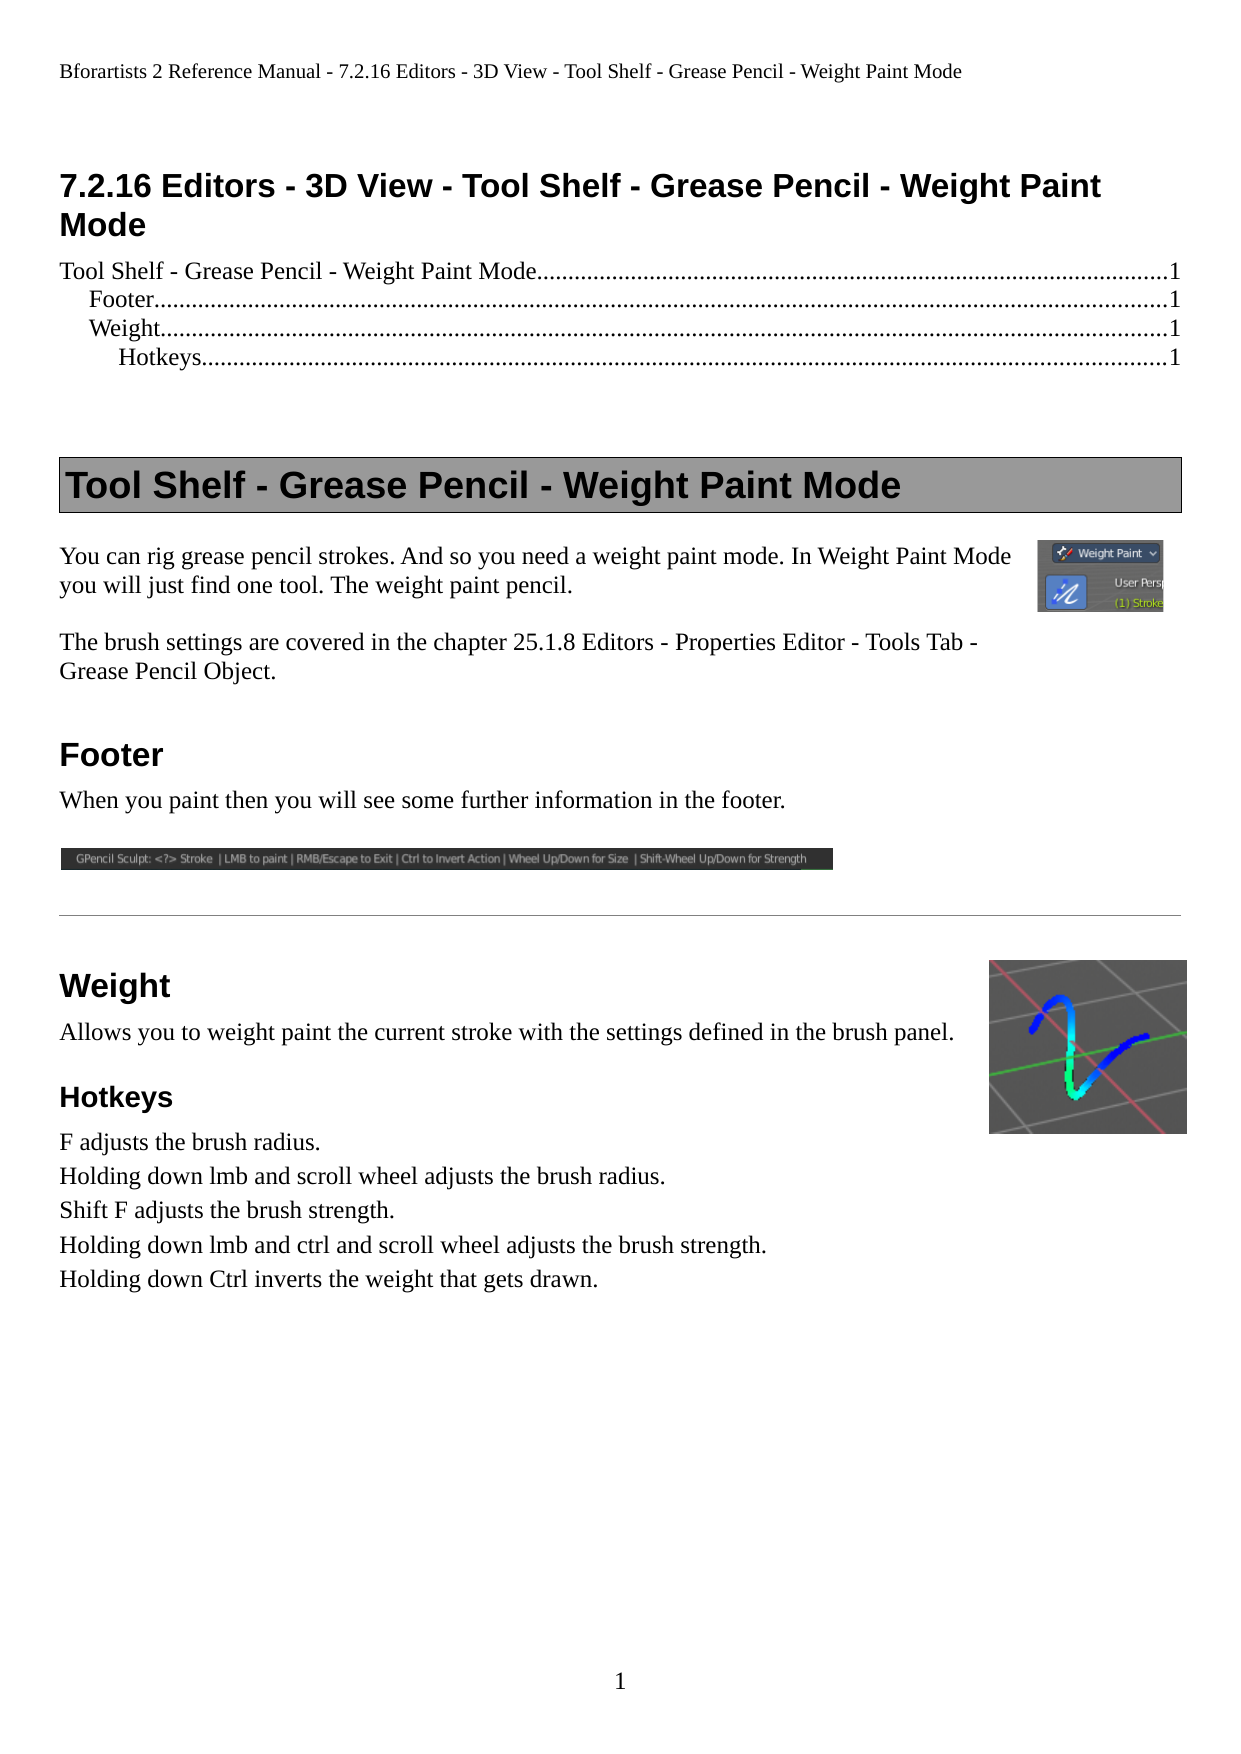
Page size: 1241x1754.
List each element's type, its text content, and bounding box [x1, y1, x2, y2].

text Hotkeys 1 [118, 342, 1181, 371]
text When you paint then you will see some further information in the footer. [59, 786, 1181, 814]
table_header Tool Shelf - Grease Pencil - Weight Paint Mode [60, 458, 1181, 512]
picture [61, 848, 833, 870]
subtitle 7.2.16 Editors - 3D View - Tool Shelf - Grease Pencil - Weight Paint Mode [59, 166, 1181, 243]
text Footer 1 [88, 284, 1181, 313]
picture [1037, 540, 1164, 612]
picture [989, 960, 1187, 1134]
text Weight 1 [88, 313, 1181, 342]
text You can rig grease pencil strokes. And so you need a weight paint mode. In Weight Paint Mode you will just find one tool. The weight paint pencil. [59, 541, 1037, 598]
text The brush settings are covered in the chapter 25.1.8 Editors - Properties Editor - Tools Tab - Grease Pencil Object. [59, 627, 1181, 685]
subtitle Weight [59, 966, 989, 1004]
subtitle Footer [59, 734, 1181, 773]
text F adjusts the brush radius. Holding down lmb and scroll wheel adjusts the brush radius. Shift F adjusts the brush strength. Holding down lmb and ctrl and scroll wheel adjusts the brush strength. Holding down Ctrl inverts the weight that gets drawn. [59, 1127, 1181, 1293]
subtitle Hotkeys [59, 1080, 989, 1114]
text Tool Shelf - Grease Pencil - Weight Paint Mode 1 [59, 256, 1181, 284]
text Allows you to weight paint the current stroke with the settings defined in the brush panel. [59, 1017, 989, 1045]
